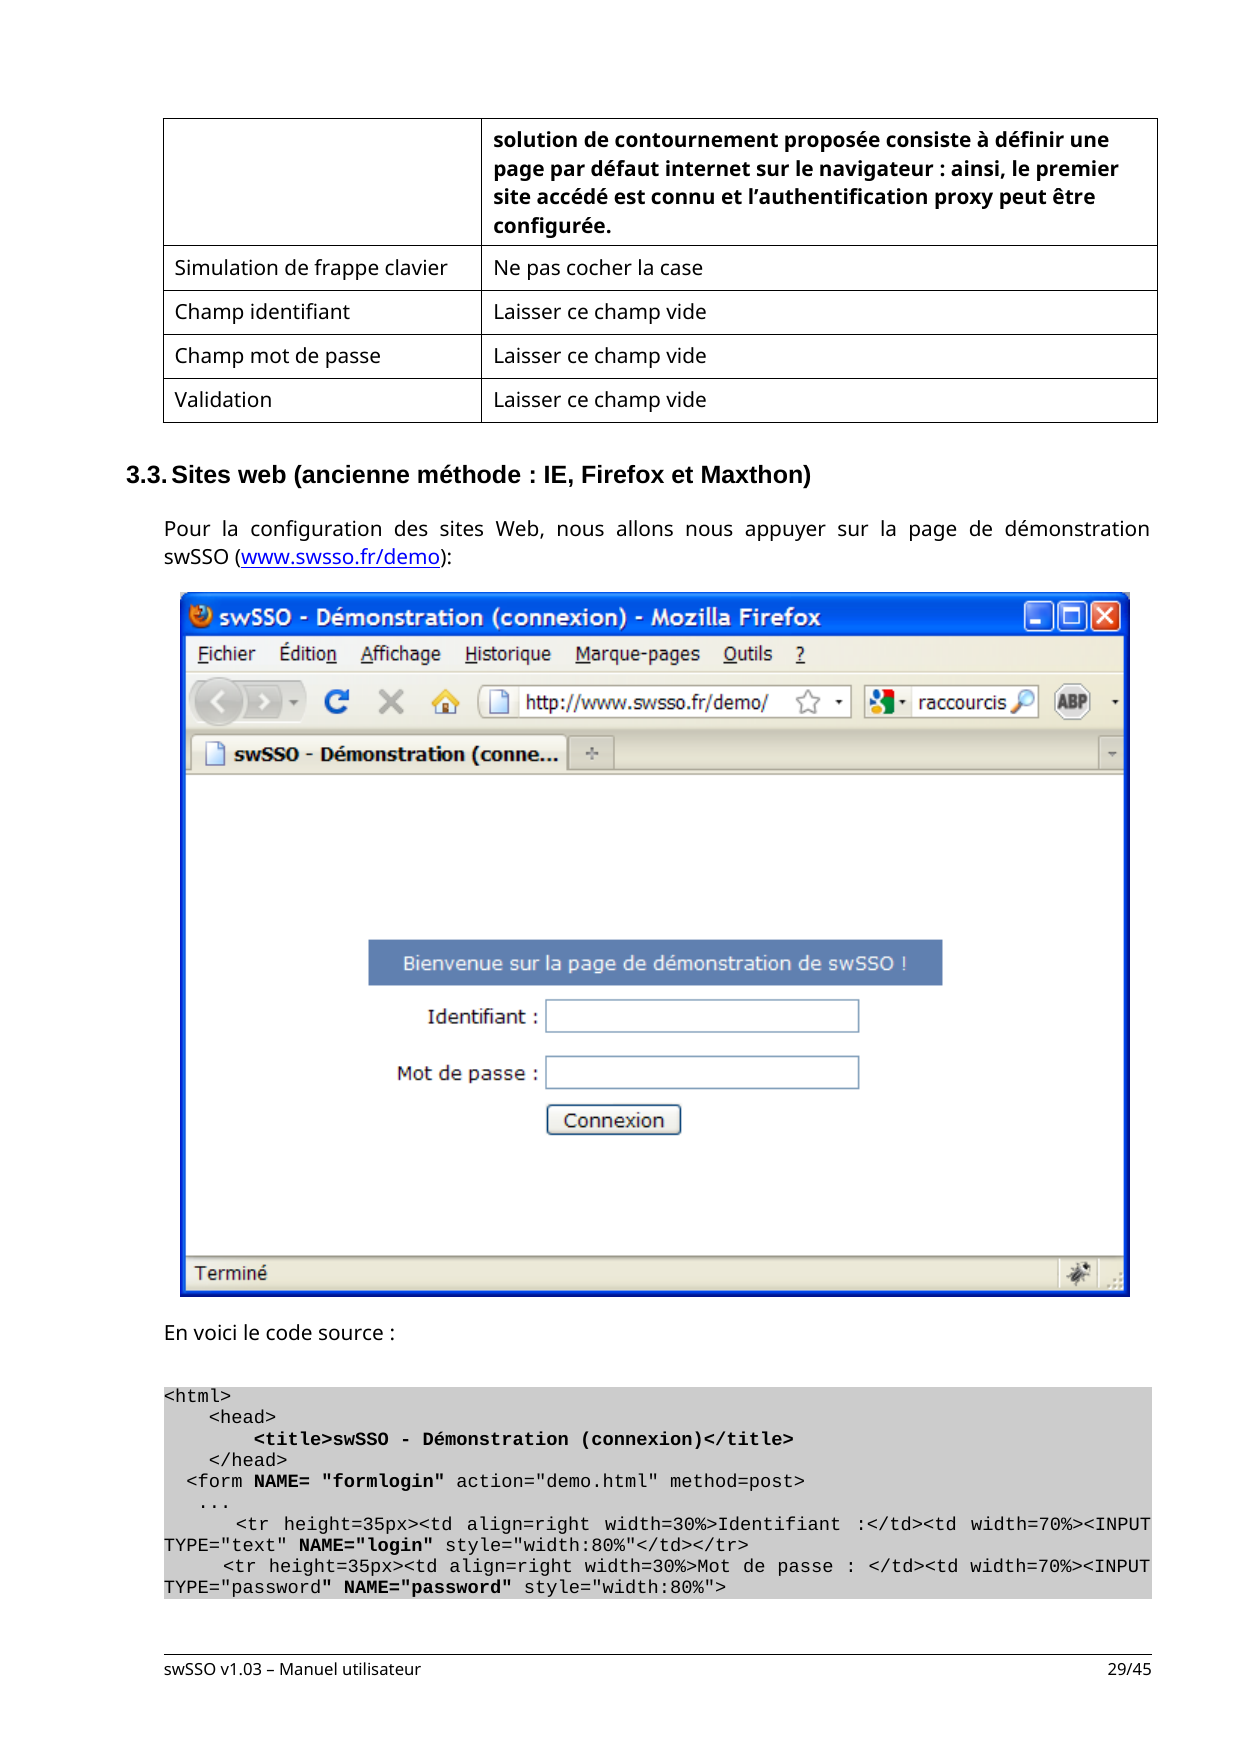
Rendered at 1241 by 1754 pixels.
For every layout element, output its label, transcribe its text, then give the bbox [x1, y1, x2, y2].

table_cell Champ mot de passe [164, 335, 481, 378]
text </head> [164, 1451, 1152, 1472]
table_cell solution de contournement proposée consiste à définir une page par défaut internet sur le navigateur : ainsi, le premier site accédé est connu et l’authentification proxy peut être configurée. [482, 119, 1157, 245]
text <html> [164, 1387, 1152, 1408]
table_cell Laisser ce champ vide [482, 335, 1157, 378]
text ... [164, 1493, 1152, 1514]
table_cell [164, 119, 481, 245]
picture [180, 592, 1130, 1297]
text <tr height=35px><td align=right width=30%>Identifiant :</td><td width=70%><INPUT TYPE="text" NAME="login" style="width:80%"</td></tr> [164, 1514, 1152, 1557]
table_cell Ne pas cocher la case [482, 246, 1157, 289]
table_cell Champ identifiant [164, 291, 481, 333]
text <head> [164, 1408, 1152, 1429]
table_cell Laisser ce champ vide [482, 379, 1157, 422]
text En voici le code source : [164, 1318, 1152, 1346]
text <tr height=35px><td align=right width=30%>Mot de passe : </td><td width=70%><INPUT TYPE="password" NAME="password" style="width:80%"> [164, 1557, 1152, 1599]
table_cell Validation [164, 379, 481, 422]
text <form NAME= "formlogin" action="demo.html" method=post> [164, 1472, 1152, 1493]
text <title>swSSO - Démonstration (connexion)</title> [164, 1429, 1152, 1451]
table_cell Simulation de frappe clavier [164, 246, 481, 289]
text Pour la configuration des sites Web, nous allons nous appuyer sur la page de démonstration swSSO (www.swsso.fr/demo): [164, 514, 1152, 571]
subtitle Sites web (ancienne méthode : IE, Firefox et Maxthon) [126, 460, 1152, 489]
table_cell Laisser ce champ vide [482, 291, 1157, 333]
